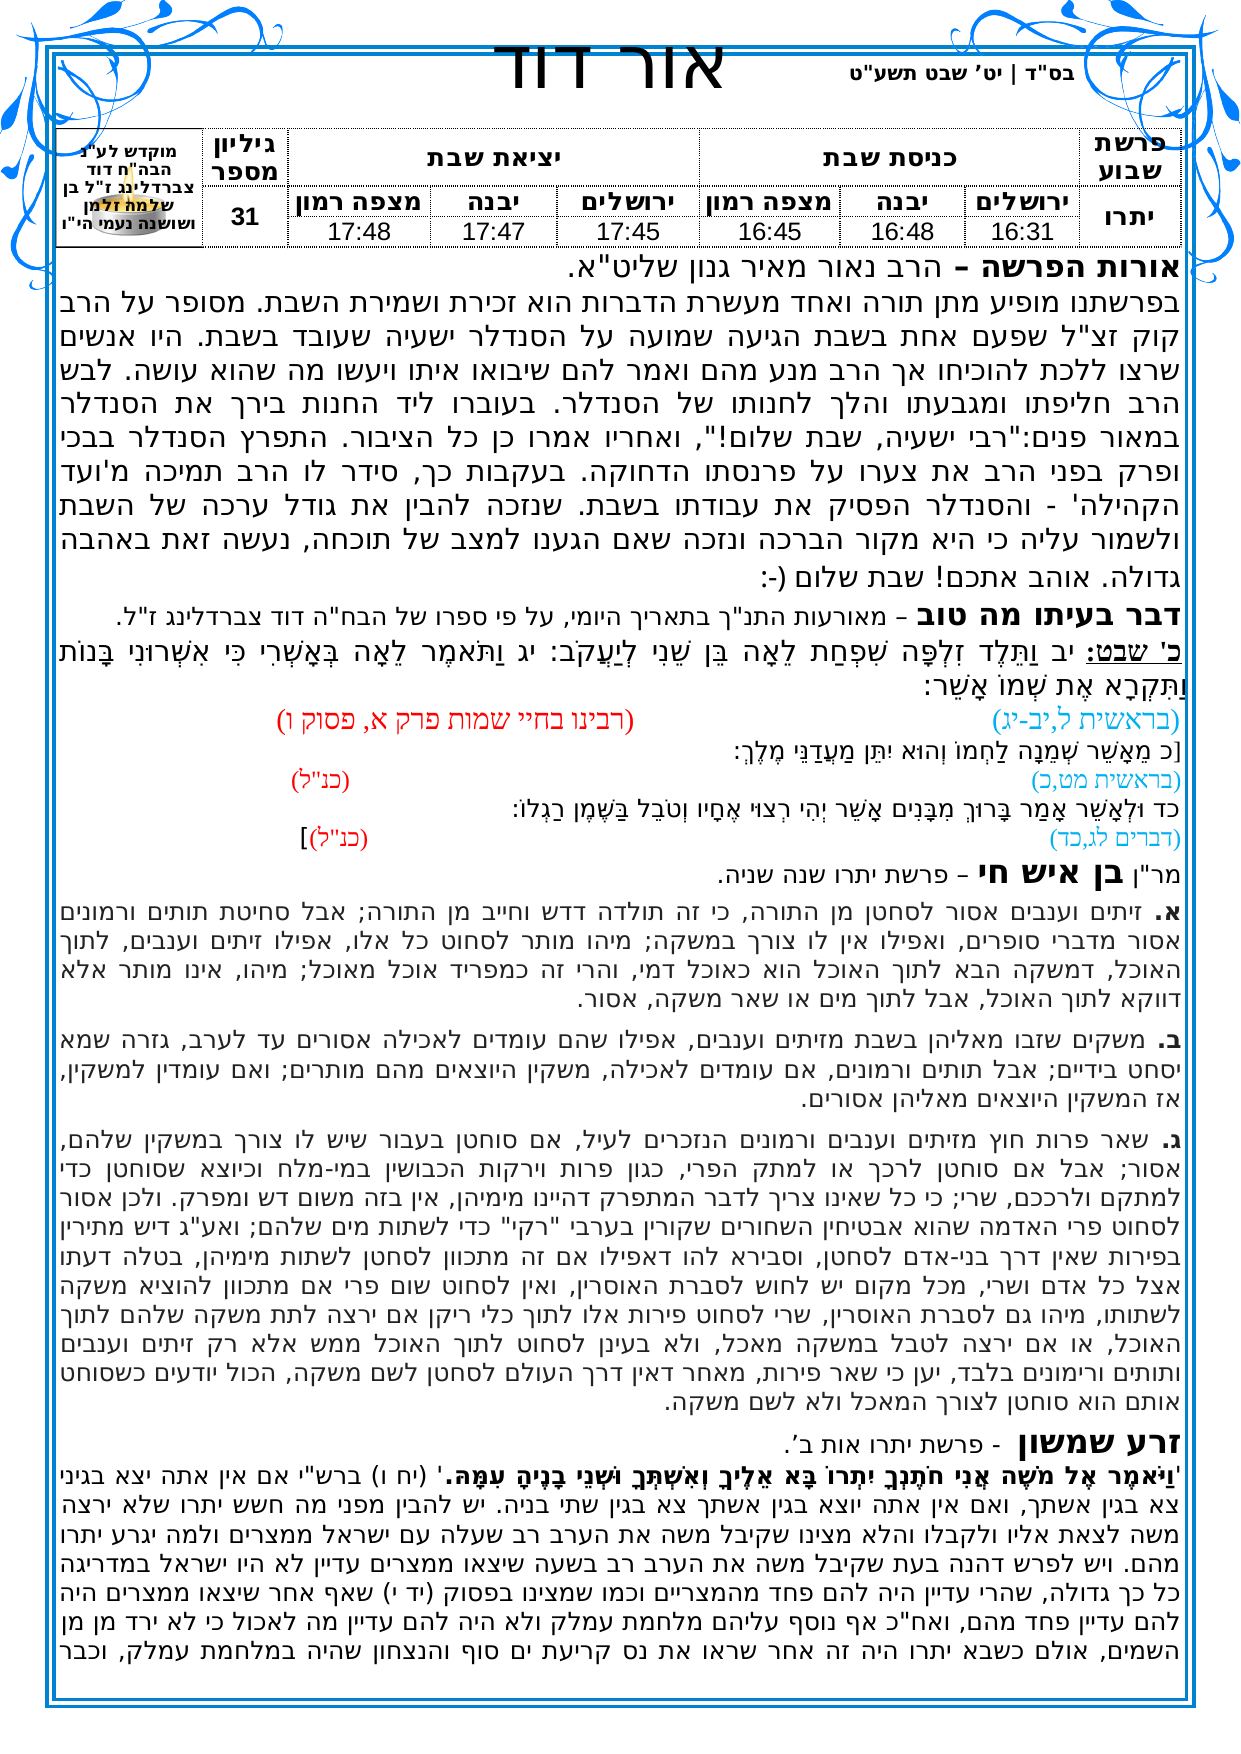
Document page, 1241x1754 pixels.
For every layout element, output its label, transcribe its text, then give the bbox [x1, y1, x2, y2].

subtitle א. זיתים וענבים אסור לסחטן מן התורה, כי זה תולדה דדש וחייב מן התורה; אבל סחיטת תותים ורמונים אסור מדברי סופרים, ואפילו אין לו צורך במשקה; מיהו מותר לסחוט כל אלו, אפילו זיתים וענבים, לתוך האוכל, דמשקה הבא לתוך האוכל הוא כאוכל דמי, והרי זה כמפריד אוכל מאוכל; מיהו, אינו מותר אלא דווקא לתוך האוכל, אבל לתוך מים או שאר משקה, אסור. [59, 897, 1182, 1014]
text (בראשית מט,כ) (כנ"ל) [59, 765, 1185, 794]
picture [950, 0, 1241, 283]
picture [56, 56, 283, 290]
picture [49, 49, 283, 290]
text (דברים לג,כד) (כנ"ל)] [59, 823, 1185, 852]
text מר"ן בן איש חי – פרשת יתרו שנה שניה. [59, 852, 1182, 891]
text (בראשית ל,יב-יג) (רבינו בחיי שמות פרק א, פסוק ו) [59, 702, 1185, 736]
list כ' שבט: יב וַתֵּלֶד זִלְפָּה שִׁפְחַת לֵאָה בֵּן שֵׁנִי לְיַעֲקֹב: יג וַתֹּאמֶר לֵאָה בְּאָשְׁרִי כִּי אִשְּׁרוּנִי בָּנוֹת וַתִּקְרָא אֶת שְׁמוֹ אָשֵׁר: [59, 633, 1185, 702]
text בפרשתנו מופיע מתן תורה ואחד מעשרת הדברות הוא זכירת ושמירת השבת. מסופר על הרב קוק זצ"ל שפעם אחת בשבת הגיעה שמועה על הסנדלר ישעיה שעובד בשבת. היו אנשים שרצו ללכת להוכיחו אך הרב מנע מהם ואמר להם שיבואו איתו ויעשו מה שהוא עושה. לבש הרב חליפתו ומגבעתו והלך לחנותו של הסנדלר. בעוברו ליד החנות בירך את הסנדלר במאור פנים:"רבי ישעיה, שבת שלום!", ואחריו אמרו כן כל הציבור. התפרץ הסנדלר בבכי ופרק בפני הרב את צערו על פרנסתו הדחוקה. בעקבות כך, סידר לו הרב תמיכה מ'ועד הקהילה' - והסנדלר הפסיק את עבודתו בשבת. שנזכה להבין את גודל ערכה של השבת ולשמור עליה כי היא מקור הברכה ונזכה שאם הגענו למצב של תוכחה, נעשה זאת באהבה גדולה. אוהב אתכם! שבת שלום‎:-) ‎ [59, 285, 1182, 596]
list [1196, 633, 1241, 702]
text זרע שמשון - פרשת יתרו אות ב’. [59, 1423, 1182, 1461]
text כד וּלְאָשֵׁר אָמַר בָּרוּךְ מִבָּנִים אָשֵׁר יְהִי רְצוּי אֶחָיו וְטֹבֵל בַּשֶּׁמֶן רַגְלוֹ: [59, 794, 1185, 823]
text 'וַיֹּאמֶר אֶל מֹשֶׁה אֲנִי חֹתֶנְךָ יִתְרוֹ בָּא אֵלֶיךָ וְאִשְׁתְּךָ וּשְׁנֵי בָנֶיהָ עִמָּהּ.' (יח ו) ברש"י אם אין אתה יצא בגיני צא בגין אשתך, ואם אין אתה יוצא בגין אשתך צא בגין שתי בניה. יש להבין מפני מה חשש יתרו שלא ירצה משה לצאת אליו ולקבלו והלא מצינו שקיבל משה את הערב רב שעלה עם ישראל ממצרים ולמה יגרע יתרו מהם. ויש לפרש דהנה בעת שקיבל משה את הערב רב בשעה שיצאו ממצרים עדיין לא היו ישראל במדריגה כל כך גדולה, שהרי עדיין היה להם פחד מהמצריים וכמו שמצינו בפסוק (יד י) שאף אחר שיצאו ממצרים היה להם עדיין פחד מהם, ואח"כ אף נוסף עליהם מלחמת עמלק ולא היה להם עדיין מה לאכול כי לא ירד מן מן השמים, אולם כשבא יתרו היה זה אחר שראו את נס קריעת ים סוף והנצחון שהיה במלחמת עמלק, וכבר [59, 1461, 1182, 1666]
subtitle ב. משקים שזבו מאליהן בשבת מזיתים וענבים, אפילו שהם עומדים לאכילה אסורים עד לערב, גזרה שמא יסחט בידיים; אבל תותים ורמונים, אם עומדים לאכילה, משקין היוצאים מהם מותרים; ואם עומדין למשקין, אז המשקין היוצאים מאליהן אסורים. [59, 1026, 1182, 1113]
text דבר בעיתו מה טוב – מאורעות התנ"ך בתאריך היומי, על פי ספרו של הבח"ה דוד צברדלינג ז"ל. [59, 596, 1182, 633]
text אורות הפרשה – הרב נאור מאיר גנון שליט"א. [283, 119, 1182, 285]
picture [0, 0, 283, 290]
list [כ מֵאָשֵׁר שְׁמֵנָה לַחְמוֹ וְהוּא יִתֵּן מַעֲדַנֵּי מֶלֶךְ: [59, 736, 1185, 765]
subtitle ג. שאר פרות חוץ מזיתים וענבים ורמונים הנזכרים לעיל, אם סוחטן בעבור שיש לו צורך במשקין שלהם, אסור; אבל אם סוחטן לרכך או למתק הפרי, כגון פרות וירקות הכבושין במי-מלח וכיוצא שסוחטן כדי למתקם ולרככם, שרי; כי כל שאינו צריך לדבר המתפרק דהיינו מימיהן, אין בזה משום דש ומפרק. ולכן אסור לסחוט פרי האדמה שהוא אבטיחין השחורים שקורין בערבי "רקי" כדי לשתות מים שלהם; ואע"ג דיש מתירין בפירות שאין דרך בני-אדם לסחטן, וסבירא להו דאפילו אם זה מתכוון לסחטן לשתות מימיהן, בטלה דעתו אצל כל אדם ושרי, מכל מקום יש לחוש לסברת האוסרין, ואין לסחוט שום פרי אם מתכוון להוציא משקה לשתותו, מיהו גם לסברת האוסרין, שרי לסחוט פירות אלו לתוך כלי ריקן אם ירצה לתת משקה שלהם לתוך האוכל, או אם ירצה לטבל במשקה מאכל, ולא בעינן לסחוט לתוך האוכל ממש אלא רק זיתים וענבים ותותים ורימונים בלבד, יען כי שאר פירות, מאחר דאין דרך העולם לסחטן לשם משקה, הכול יודעים כשסוחט אותם הוא סוחטן לצורך המאכל ולא לשם משקה. [59, 1125, 1182, 1417]
